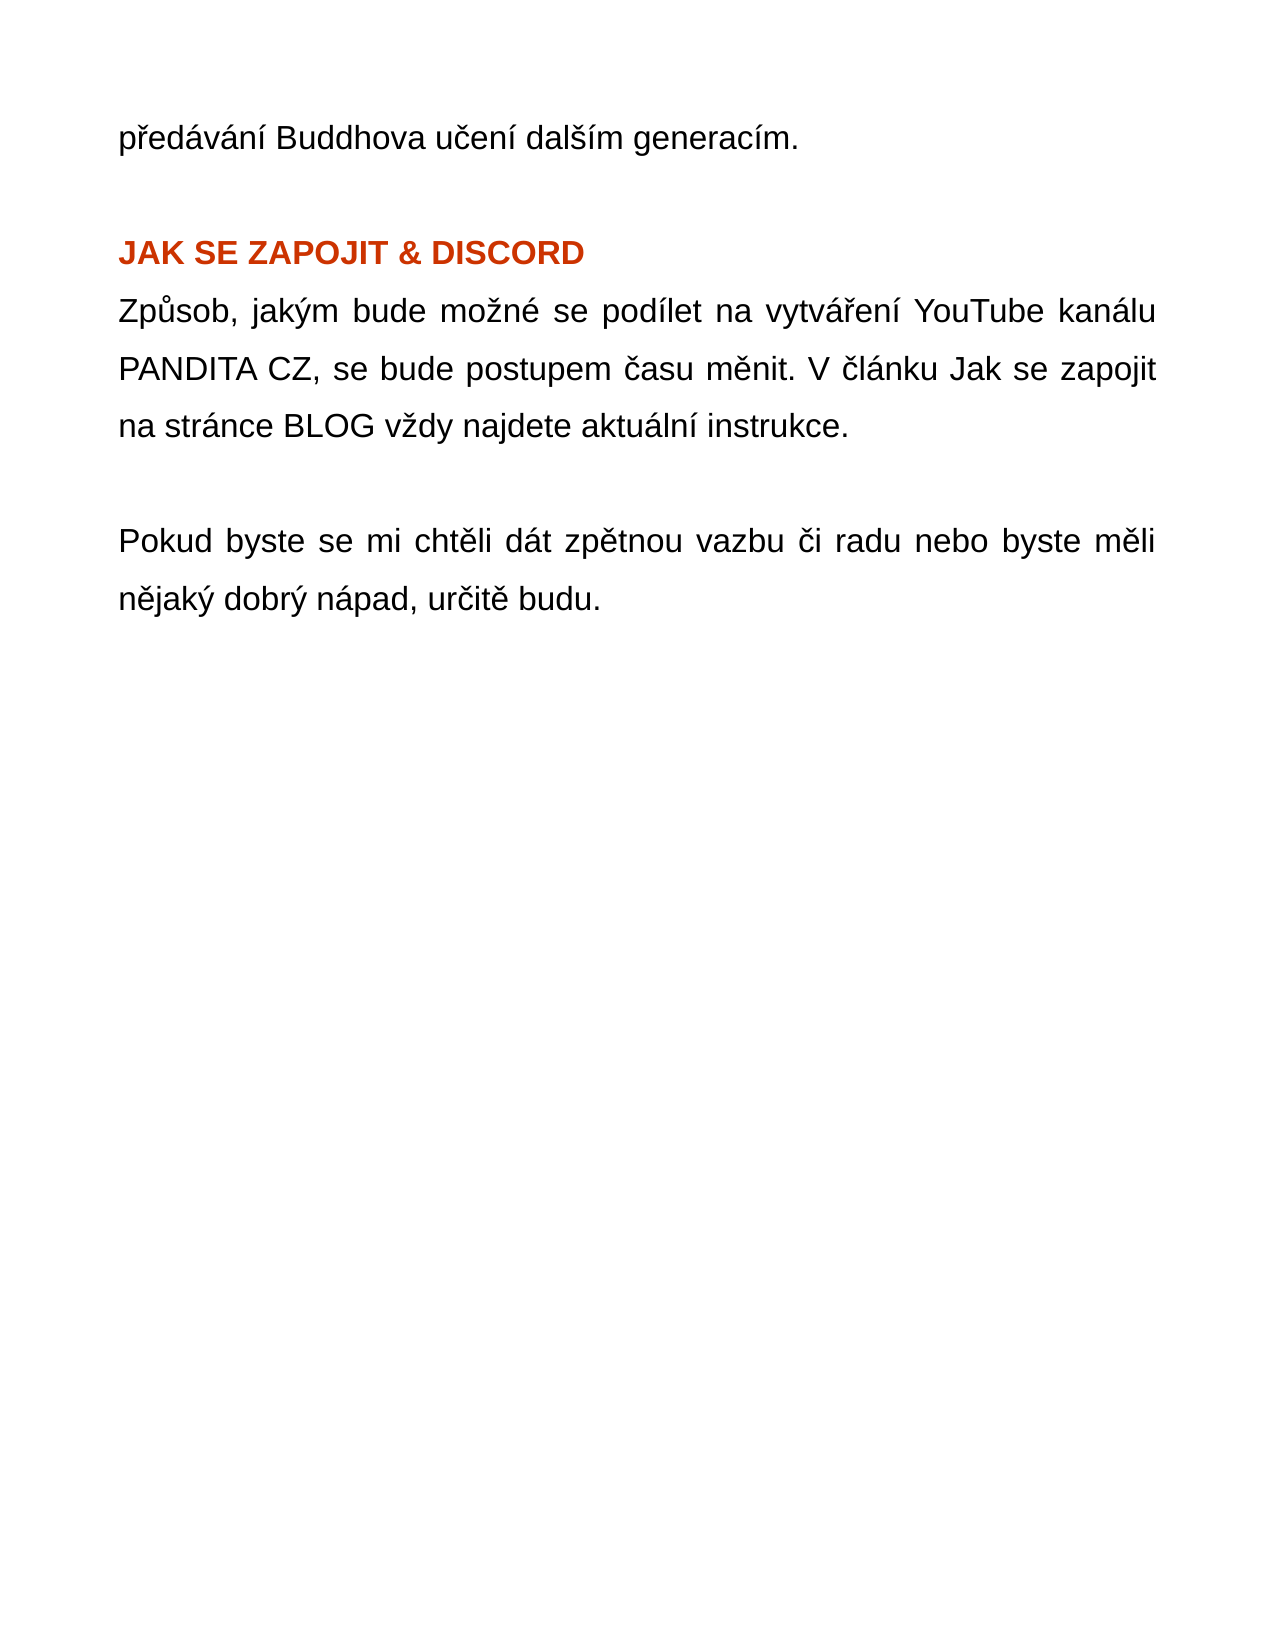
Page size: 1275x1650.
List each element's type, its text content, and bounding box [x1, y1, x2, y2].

text Pokud byste se mi chtěli dát zpětnou vazbu či radu nebo byste měli nějaký dobrý nápad, určitě budu. [118, 521, 1157, 617]
text JAK SE ZAPOJIT & DISCORD [118, 233, 1157, 272]
text Způsob, jakým bude možné se podílet na vytváření YouTube kanálu PANDITA CZ, se bude postupem času měnit. V článku Jak se zapojit na stránce BLOG vždy najdete aktuální instrukce. [118, 291, 1157, 444]
text předávání Buddhova učení dalším generacím. [118, 118, 1157, 157]
